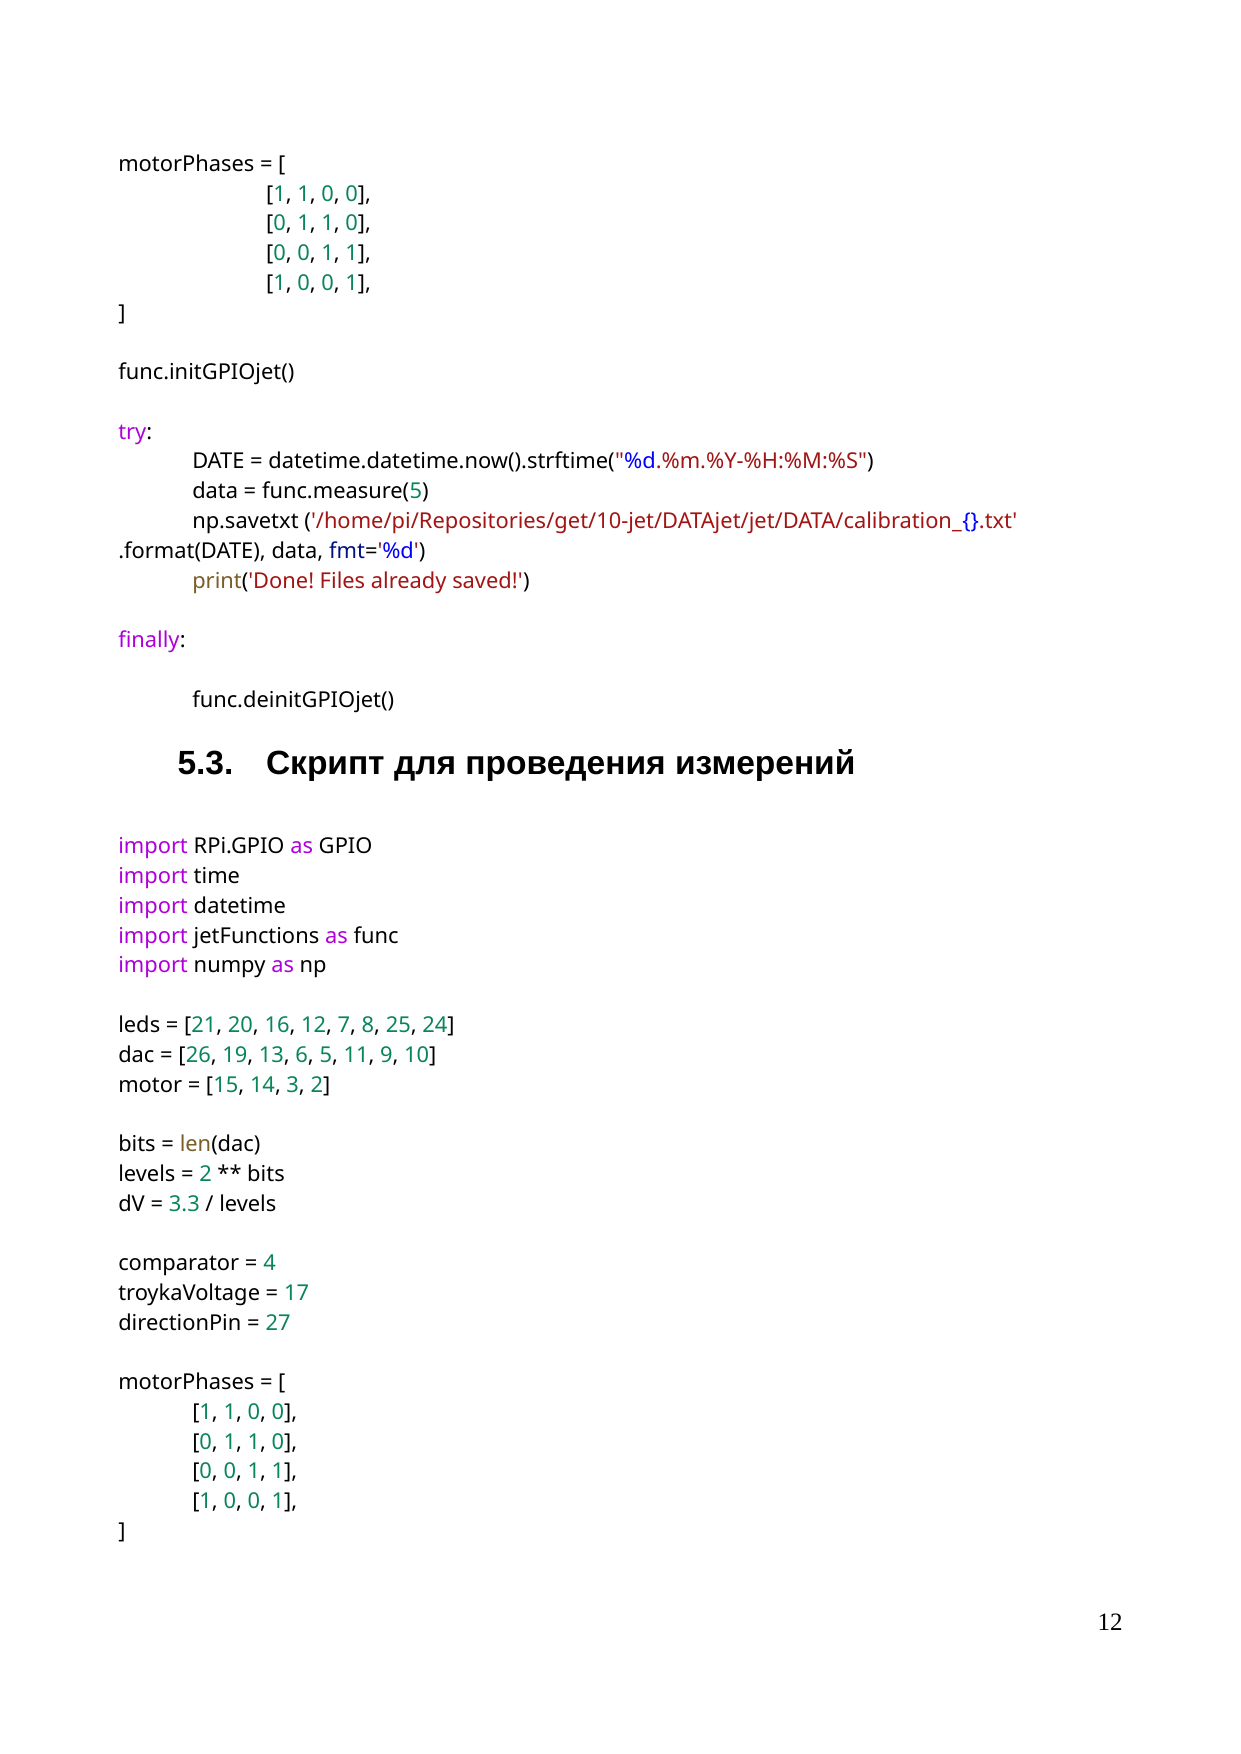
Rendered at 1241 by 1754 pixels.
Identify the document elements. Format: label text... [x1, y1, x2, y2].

text import RPi.GPIO as GPIO [118, 830, 1122, 860]
text ] [118, 1515, 1122, 1545]
subtitle Скрипт для проведения измерений [118, 743, 1122, 782]
text leds = [21, 20, 16, 12, 7, 8, 25, 24] [118, 1009, 1122, 1039]
text levels = 2 ** bits [118, 1158, 1122, 1188]
text troykaVoltage = 17 [118, 1277, 1122, 1307]
text ] [118, 297, 1122, 327]
text [1, 0, 0, 1], [118, 267, 1122, 297]
text dV = 3.3 / levels [118, 1188, 1122, 1217]
text finally: [118, 624, 1122, 654]
text [1, 0, 0, 1], [118, 1485, 1122, 1515]
text [0, 0, 1, 1], [118, 1456, 1122, 1485]
text func.initGPIOjet() [118, 356, 1122, 386]
text dac = [26, 19, 13, 6, 5, 11, 9, 10] [118, 1039, 1122, 1068]
text import datetime [118, 890, 1122, 920]
text [0, 1, 1, 0], [118, 207, 1122, 237]
text import time [118, 860, 1122, 890]
text bits = len(dac) [118, 1128, 1122, 1158]
text [1, 1, 0, 0], [118, 1396, 1122, 1426]
text motor = [15, 14, 3, 2] [118, 1068, 1122, 1098]
text DATE = datetime.datetime.now().strftime("%d.%m.%Y-%H:%M:%S") [118, 446, 1122, 475]
text import jetFunctions as func [118, 920, 1122, 949]
text import numpy as np [118, 949, 1122, 979]
text np.savetxt ('/home/pi/Repositories/get/10-jet/DATAjet/jet/DATA/calibration_{}.txt' .format(DATE), data, fmt='%d') [118, 505, 1122, 565]
text directionPin = 27 [118, 1307, 1122, 1336]
text [1, 1, 0, 0], [118, 178, 1122, 207]
text print('Done! Files already saved!') [118, 565, 1122, 594]
text func.deinitGPIOjet() [118, 684, 1122, 713]
text motorPhases = [ [118, 148, 1122, 178]
text comparator = 4 [118, 1247, 1122, 1277]
text data = func.measure(5) [118, 475, 1122, 505]
text try: [118, 416, 1122, 446]
text [0, 0, 1, 1], [118, 237, 1122, 267]
text motorPhases = [ [118, 1366, 1122, 1396]
text [0, 1, 1, 0], [118, 1426, 1122, 1456]
